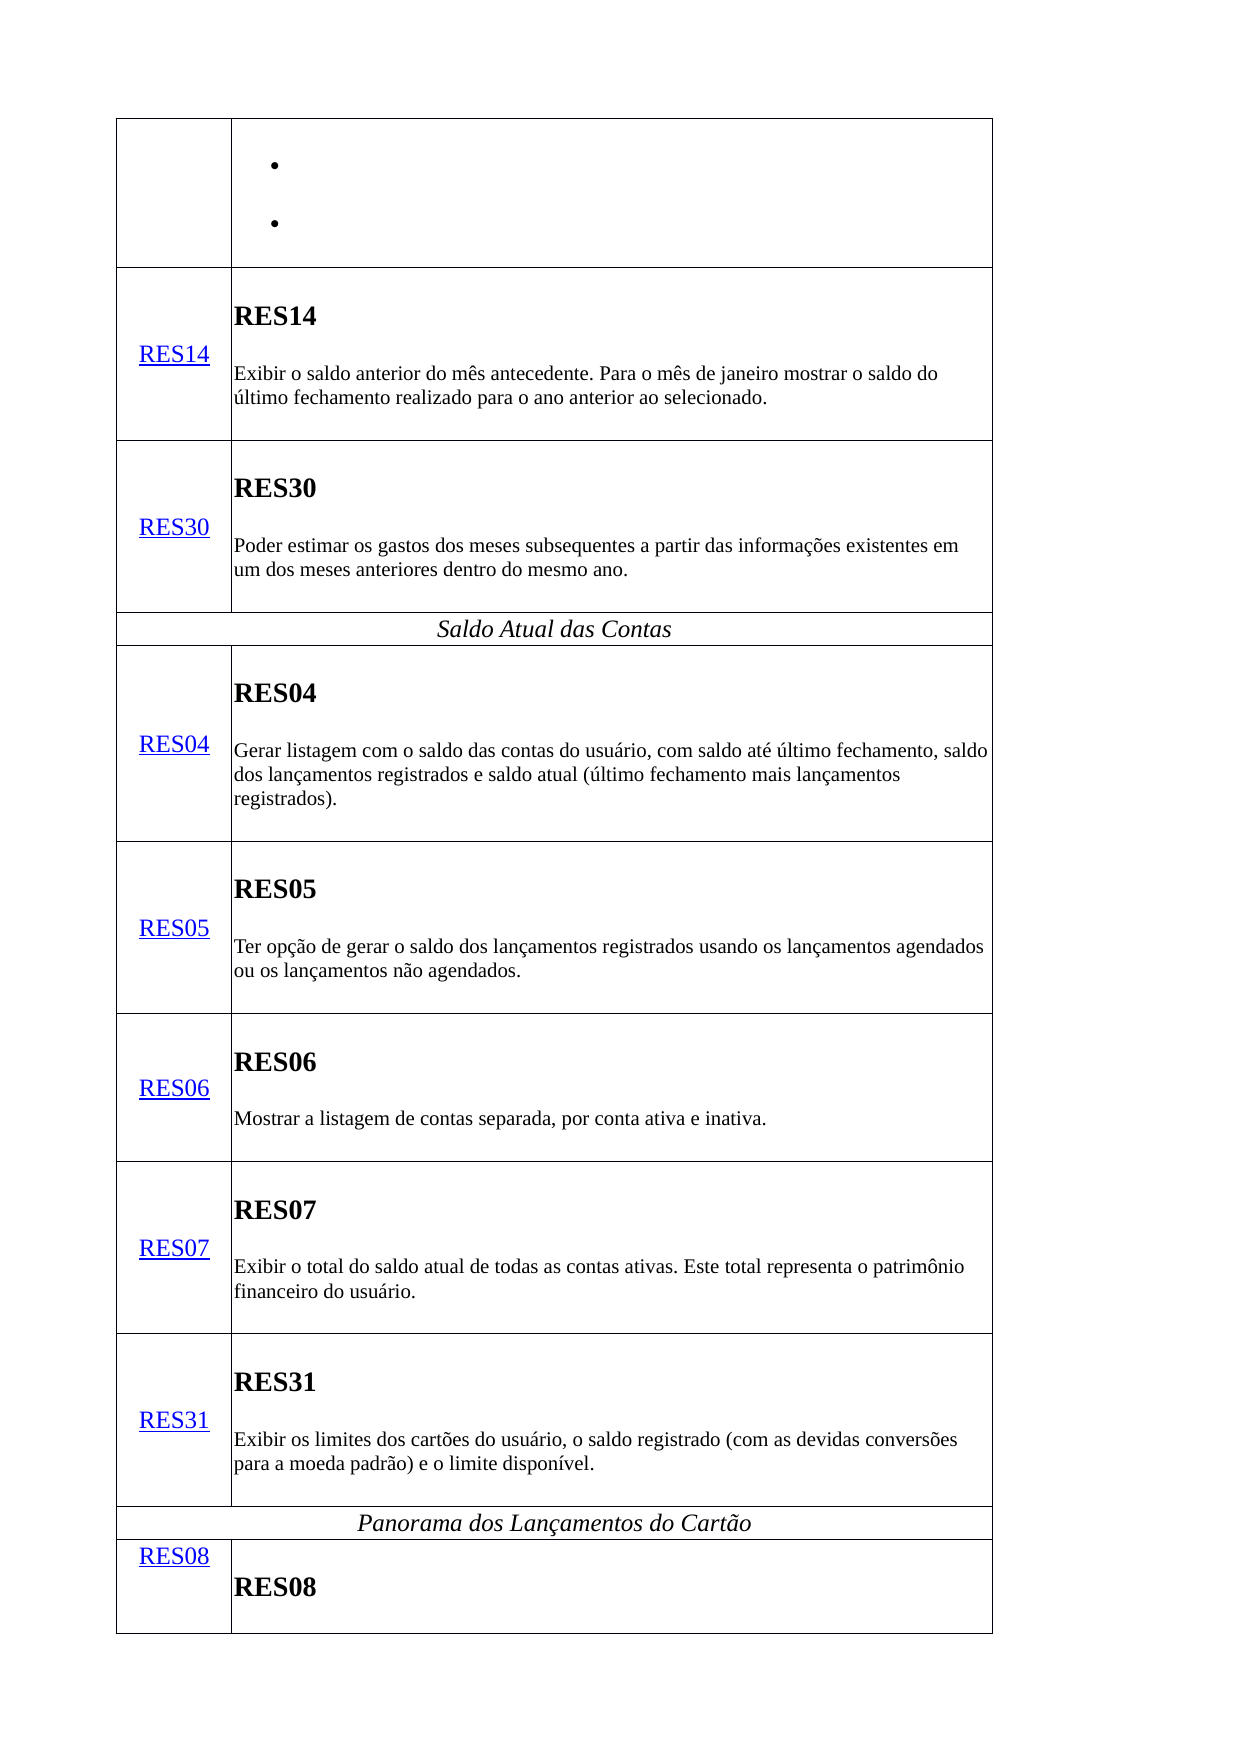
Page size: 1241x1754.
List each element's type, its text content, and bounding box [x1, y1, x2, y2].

table_cell RES31 [117, 1334, 231, 1506]
table_cell RES04 Gerar listagem com o saldo das contas do usuário, com saldo até último fechamento, saldo dos lançamentos registrados e saldo atual (último fechamento mais lançamentos registrados). [232, 646, 992, 841]
table_cell [117, 119, 231, 267]
table_cell RES08 [232, 1540, 992, 1633]
table_cell RES30 [117, 441, 231, 612]
table_cell RES14 Exibir o saldo anterior do mês antecedente. Para o mês de janeiro mostrar o saldo do último fechamento realizado para o ano anterior ao selecionado. [232, 268, 992, 439]
table_cell RES30 Poder estimar os gastos dos meses subsequentes a partir das informações existentes em um dos meses anteriores dentro do mesmo ano. [232, 441, 992, 612]
table_cell RES04 [117, 646, 231, 841]
table_cell Panorama dos Lançamentos do Cartão [117, 1507, 992, 1538]
table_cell RES06 Mostrar a listagem de contas separada, por conta ativa e inativa. [232, 1014, 992, 1161]
table_cell RES07 [117, 1162, 231, 1333]
table_cell RES03 Na seleção permitir efetuar filtros por: Conta (obrigatório); Ano (obrigatório); Mês base para gerar as estimativas (opcional); [232, 119, 992, 267]
table_cell RES05 [117, 842, 231, 1013]
table_cell RES07 Exibir o total do saldo atual de todas as contas ativas. Este total representa o patrimônio financeiro do usuário. [232, 1162, 992, 1333]
table_cell Saldo Atual das Contas [117, 613, 992, 644]
table_cell RES31 Exibir os limites dos cartões do usuário, o saldo registrado (com as devidas conversões para a moeda padrão) e o limite disponível. [232, 1334, 992, 1506]
table_cell RES08 [117, 1540, 231, 1633]
table_cell RES05 Ter opção de gerar o saldo dos lançamentos registrados usando os lançamentos agendados ou os lançamentos não agendados. [232, 842, 992, 1013]
table_cell RES14 [117, 268, 231, 439]
table_cell RES06 [117, 1014, 231, 1161]
